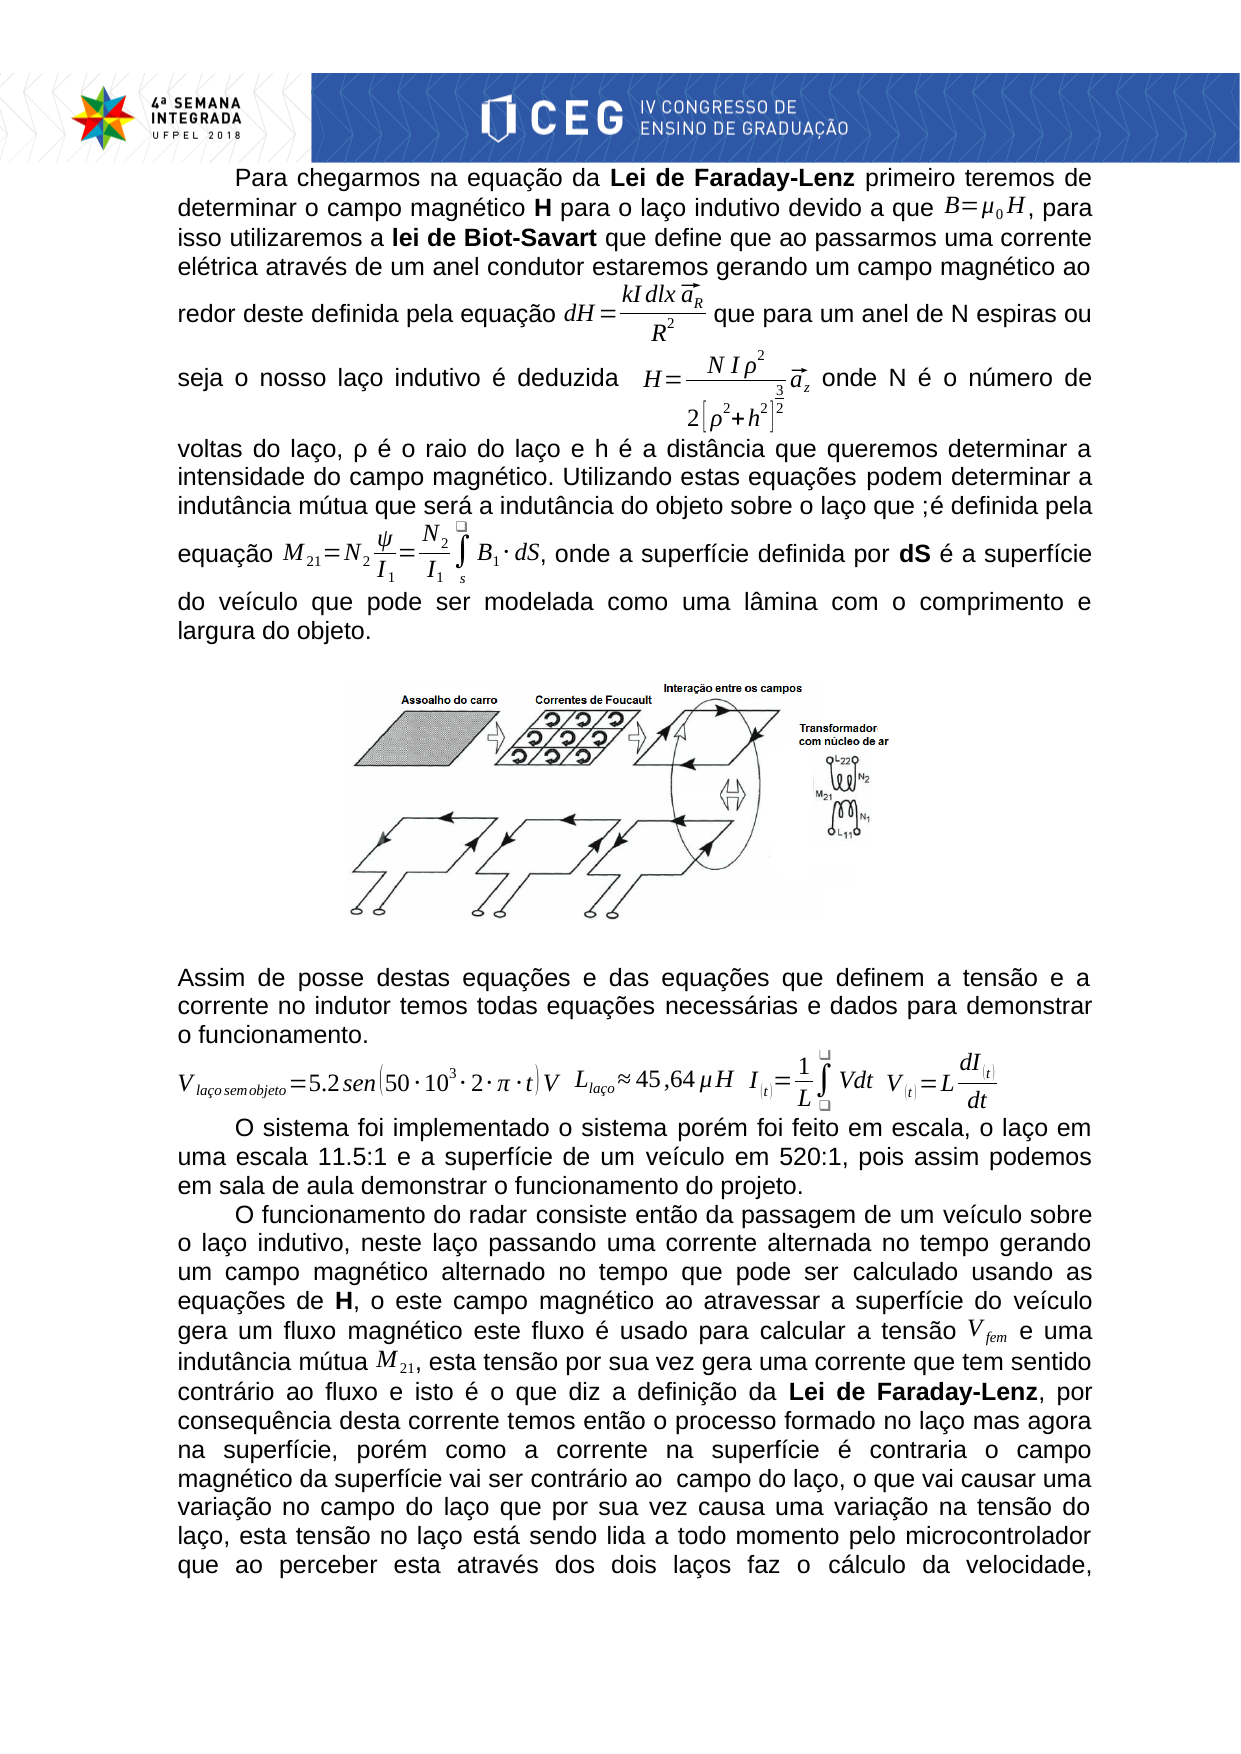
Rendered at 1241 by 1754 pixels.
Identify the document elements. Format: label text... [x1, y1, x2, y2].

picture [0, 73, 1240, 163]
text Assim de posse destas equações e das equações que definem a tensão e a corrente no indutor temos todas equações necessárias e dados para demonstrar o funcionamento. [177, 963, 1092, 1049]
text O funcionamento do radar consiste então da passagem de um veículo sobre o laço indutivo, neste laço passando uma corrente alternada no tempo gerando um campo magnético alternado no tempo que pode ser calculado usando as equações de H, o este campo magnético ao atravessar a superfície do veículo gera um fluxo magnético este fluxo é usado para calcular a tensão e uma indutância mútua , esta tensão por sua vez gera uma corrente que tem sentido contrário ao fluxo e isto é o que diz a definição da Lei de Faraday-Lenz, por consequência desta corrente temos então o processo formado no laço mas agora na superfície, porém como a corrente na superfície é contraria o campo magnético da superfície vai ser contrário ao campo do laço, o que vai causar uma variação no campo do laço que por sua vez causa uma variação na tensão do laço, esta tensão no laço está sendo lida a todo momento pelo microcontrolador que ao perceber esta através dos dois laços faz o cálculo da velocidade, utilizando o método ou seja tempo sobre a distância do T2 tempo segunda bobina menos o T1 primeira bobina a identificar a variação. [177, 1199, 1092, 1578]
text O sistema foi implementado o sistema porém foi feito em escala, o laço em uma escala 11.5:1 e a superfície de um veículo em 520:1, pois assim podemos em sala de aula demonstrar o funcionamento do projeto. [177, 1113, 1092, 1199]
picture [345, 657, 897, 928]
text Para chegarmos na equação da Lei de Faraday-Lenz primeiro teremos de determinar o campo magnético H para o laço indutivo devido a que , para isso utilizaremos a lei de Biot-Savart que define que ao passarmos uma corrente elétrica através de um anel condutor estaremos gerando um campo magnético ao redor deste definida pela equação que para um anel de N espiras ou seja o nosso laço indutivo é deduzida onde N é o número de voltas do laço, ρ é o raio do laço e h é a distância que queremos determinar a intensidade do campo magnético. Utilizando estas equações podem determinar a indutância mútua que será a indutância do objeto sobre o laço que ;é definida pela equação , onde a superfície definida por dS é a superfície do veículo que pode ser modelada como uma lâmina com o comprimento e largura do objeto. [177, 145, 1092, 644]
